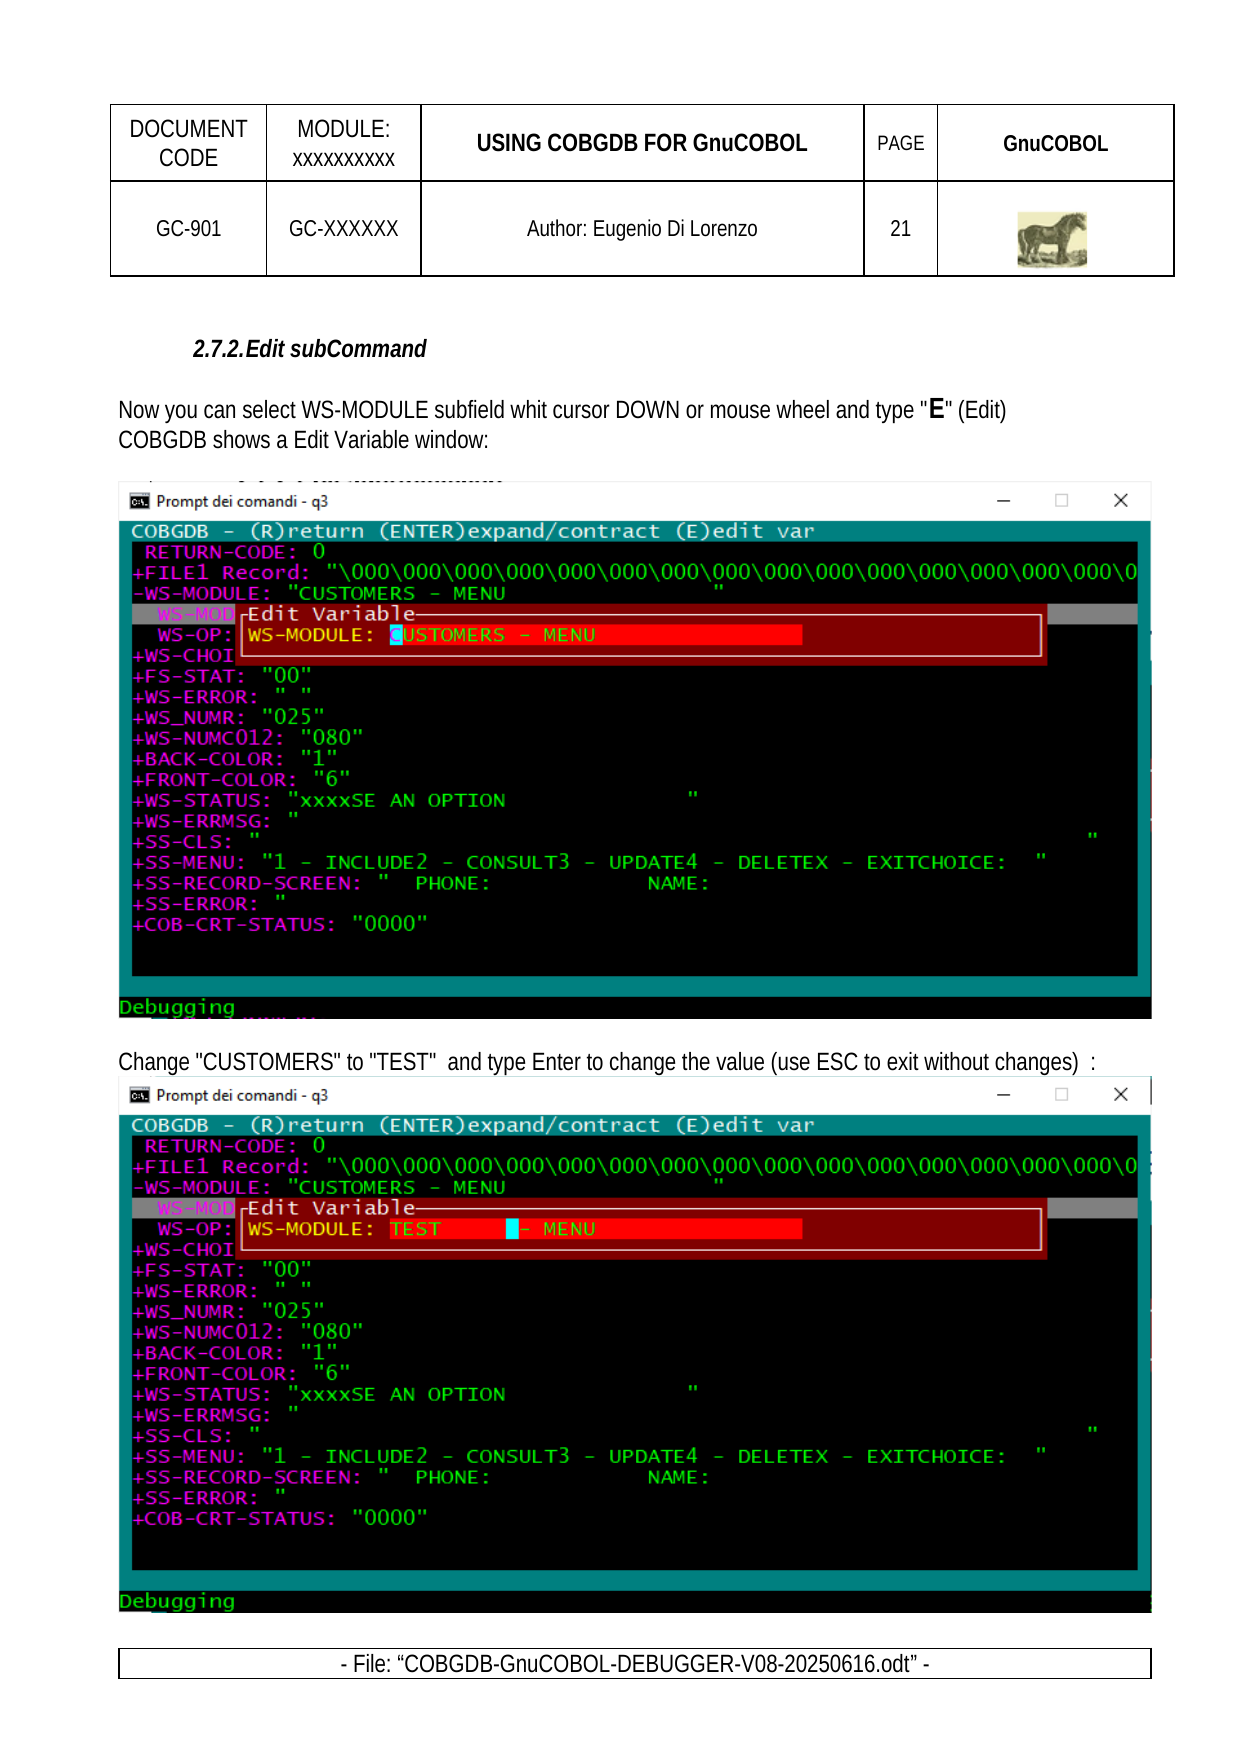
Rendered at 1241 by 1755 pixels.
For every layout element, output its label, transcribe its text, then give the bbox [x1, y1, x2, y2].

text Now you can select WS-MODULE subfield whit cursor DOWN or mouse wheel and type "E" (Edit) [118, 391, 1152, 424]
subtitle Edit subCommand [193, 334, 1152, 362]
text COBGDB shows a Edit Variable window: [118, 424, 1152, 453]
text Change "CUSTOMERS" to "TEST" and type Enter to change the value (use ESC to exit without changes) : [118, 1047, 1152, 1076]
